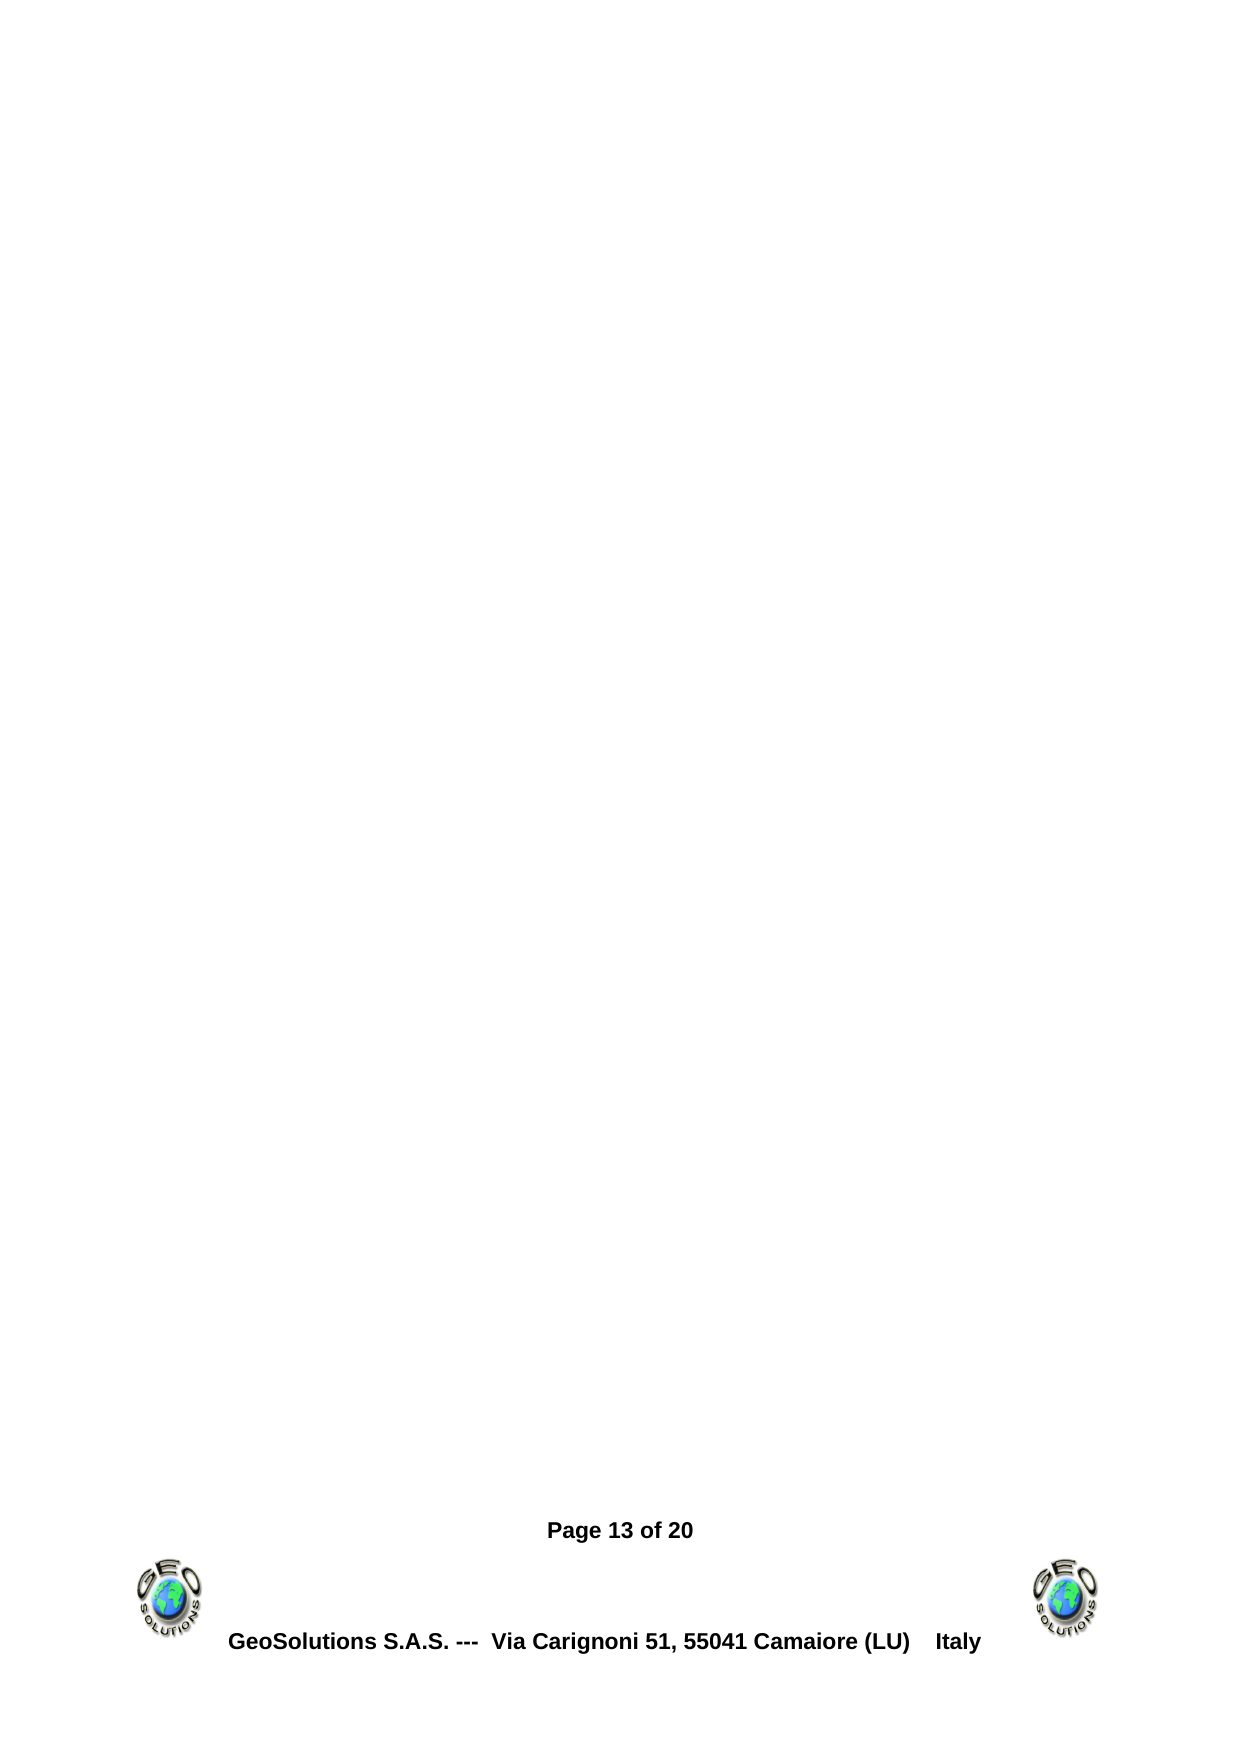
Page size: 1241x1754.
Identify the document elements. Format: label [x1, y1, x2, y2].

picture [134, 1552, 205, 1641]
picture [1030, 1552, 1101, 1641]
